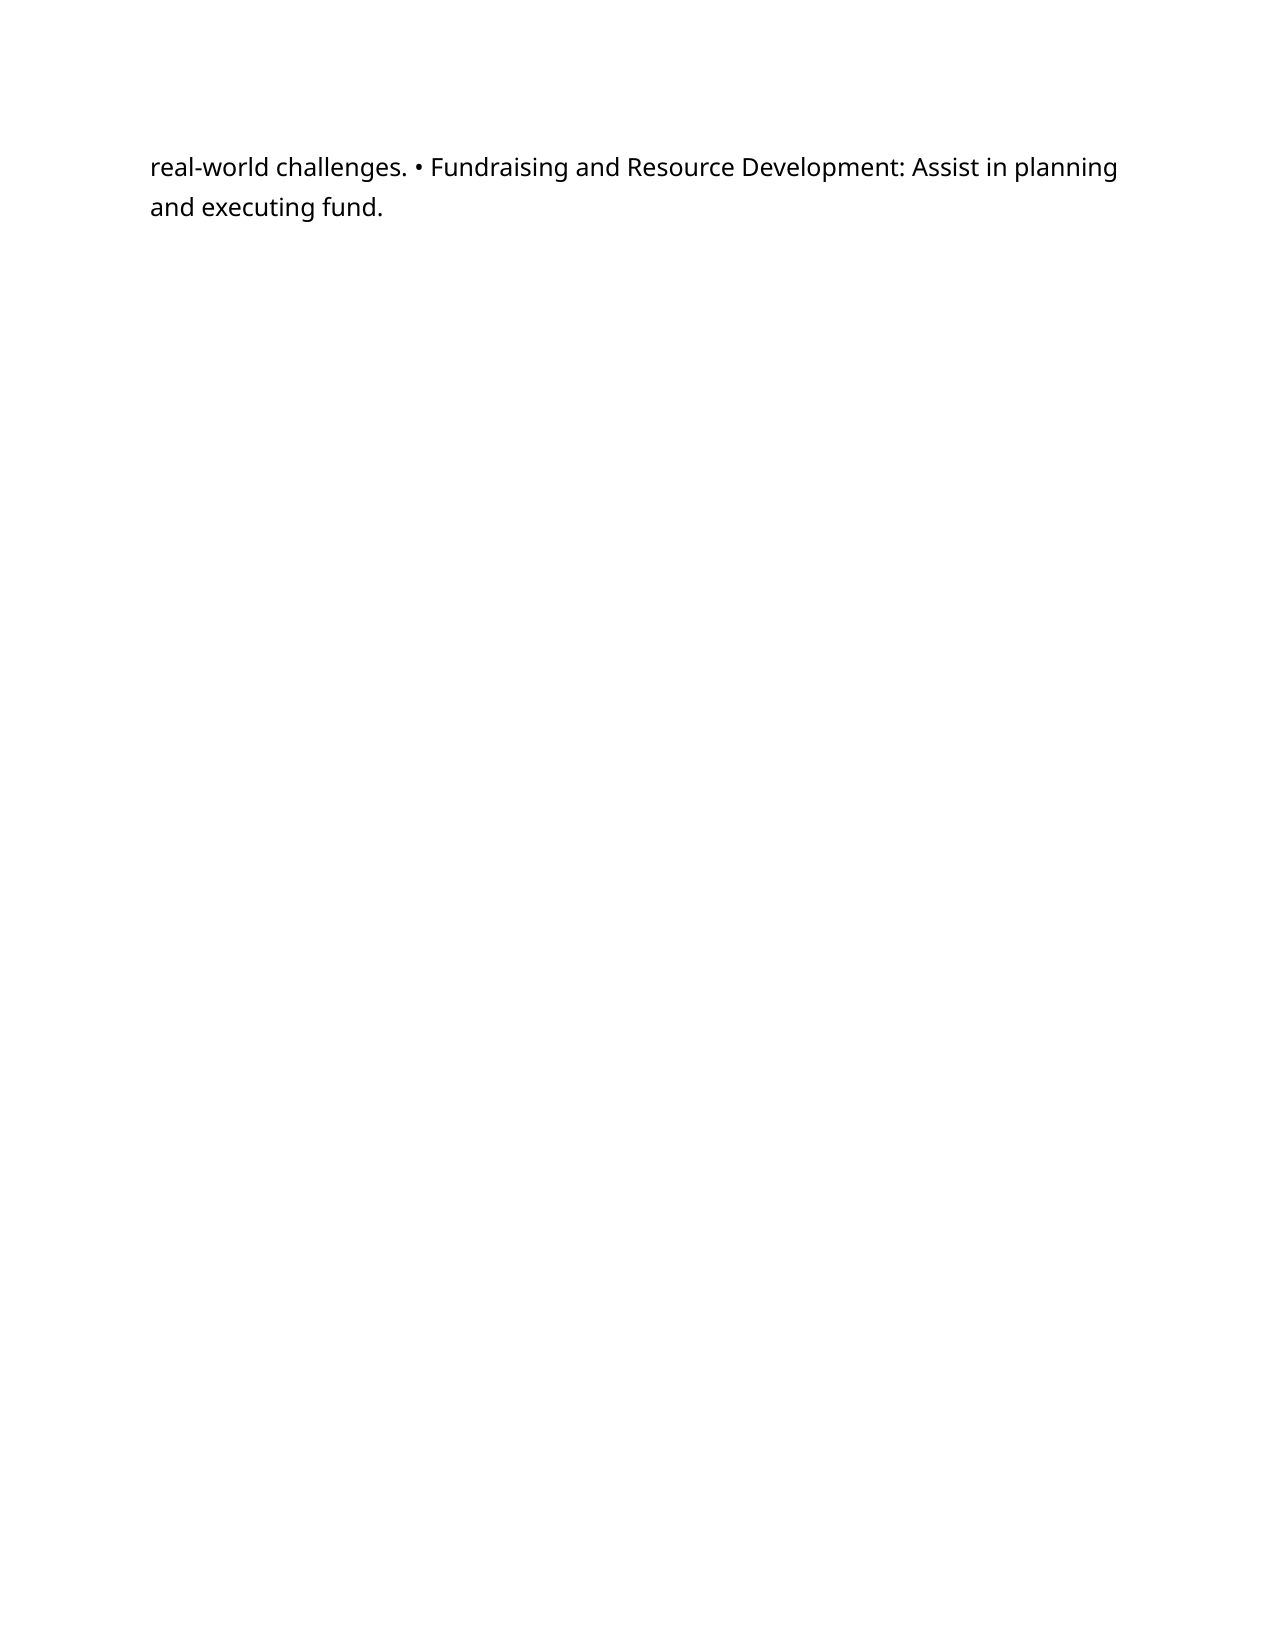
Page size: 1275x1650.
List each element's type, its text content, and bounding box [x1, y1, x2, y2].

text real-world challenges. • Fundraising and Resource Development: Assist in planning and executing fund. [150, 150, 1125, 223]
